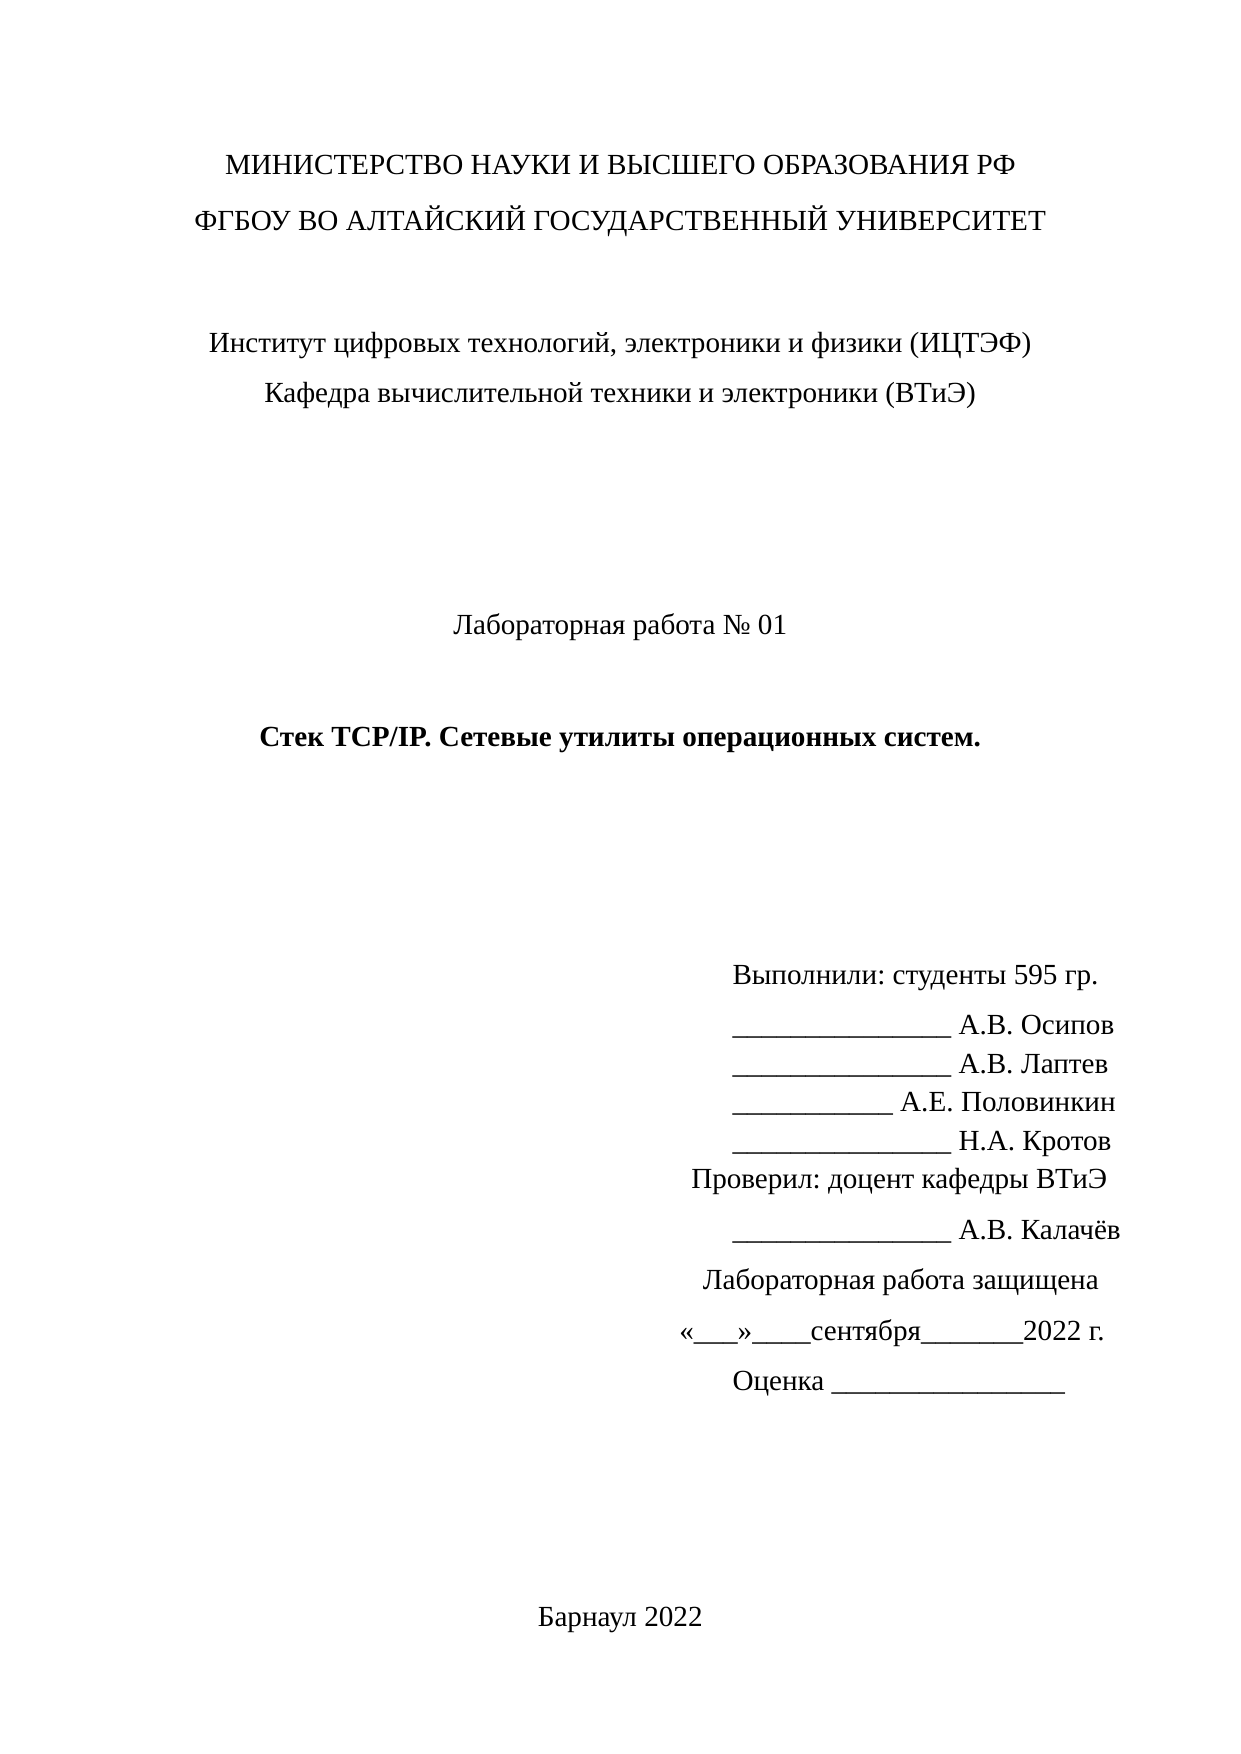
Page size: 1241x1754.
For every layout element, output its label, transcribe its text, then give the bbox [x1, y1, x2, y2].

text _______________ Н.А. Кротов [649, 1123, 1122, 1157]
text Проверил: доцент кафедры ВТиЭ [649, 1162, 1122, 1195]
text Лабораторная работа № 01 [118, 607, 1122, 641]
text Барнаул 2022 [118, 1599, 1122, 1633]
text ___________ А.Е. Половинкин [649, 1084, 1122, 1118]
text _______________ А.В. Калачёв [649, 1212, 1122, 1246]
text МИНИСТЕРСТВО НАУКИ И ВЫСШЕГО ОБРАЗОВАНИЯ РФ [118, 147, 1122, 180]
text Выполнили: студенты 595 гр. [649, 957, 1122, 991]
text Стек TCP/IP. Сетевые утилиты операционных систем. [118, 719, 1122, 752]
text «___»____сентября_______2022 г. [649, 1313, 1122, 1346]
text Лабораторная работа защищена [649, 1262, 1122, 1296]
text ФГБОУ ВО АЛТАЙСКИЙ ГОСУДАРСТВЕННЫЙ УНИВЕРСИТЕТ [118, 203, 1122, 237]
text Кафедра вычислительной техники и электроники (ВТиЭ) [118, 375, 1122, 409]
text _______________ А.В. Осипов [649, 1007, 1122, 1041]
text _______________ А.В. Лаптев [649, 1046, 1122, 1079]
text Институт цифровых технологий, электроники и физики (ИЦТЭФ) [118, 325, 1122, 358]
text Оценка ________________ [649, 1363, 1122, 1396]
